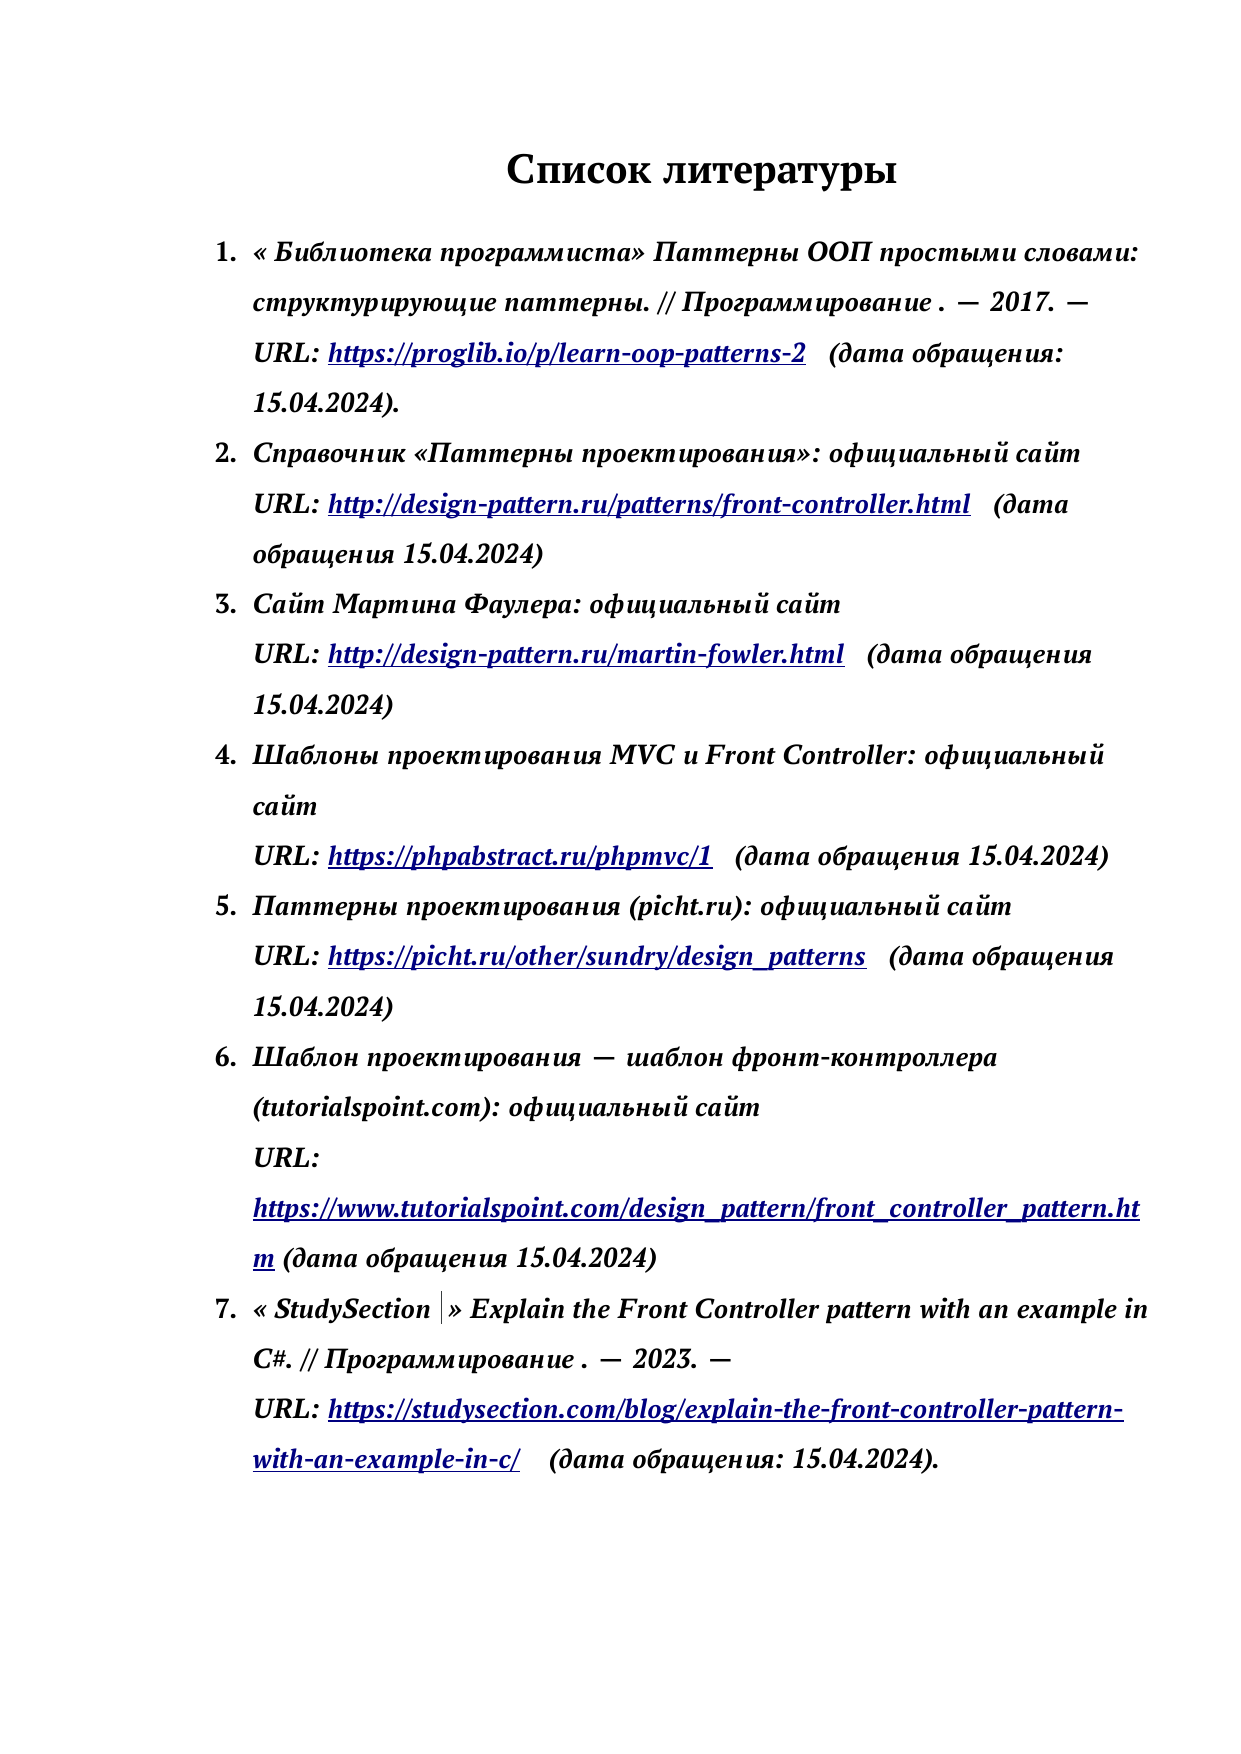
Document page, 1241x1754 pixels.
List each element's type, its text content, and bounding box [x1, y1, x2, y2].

list URL: https://phpabstract.ru/phpmvc/1 (дата обращения 15.04.2024) [215, 838, 1152, 871]
list Шаблоны проектирования MVC и Front Controller: официальный сайт [215, 737, 1152, 821]
list URL: https://picht.ru/other/sundry/design_patterns (дата обращения 15.04.2024) [215, 938, 1152, 1022]
list URL: https://www.tutorialspoint.com/design_pattern/front_controller_pattern.htm (дата обращения 15.04.2024) [215, 1140, 1152, 1274]
list Шаблон проектирования — шаблон фронт-контроллера (tutorialspoint.com): официальный сайт [215, 1039, 1152, 1123]
list « StudySection » Explain the Front Controller pattern with an example in C#. // Программирование . — 2023. — URL: https://studysection.com/blog/explain-the-front-controller-pattern-with-an-example-in-c/ (дата обращения: 15.04.2024). [215, 1291, 1152, 1475]
list URL: http://design-pattern.ru/martin-fowler.html (дата обращения 15.04.2024) [215, 637, 1152, 721]
subtitle Список литературы [251, 143, 1152, 193]
list URL: http://design-pattern.ru/patterns/front-controller.html (дата обращения 15.04.2024) [215, 486, 1152, 569]
list Сайт Мартина Фаулера: официальный сайт [215, 586, 1152, 620]
list Справочник «Паттерны проектирования»: официальный сайт [215, 435, 1152, 469]
list Паттерны проектирования (picht.ru): официальный сайт [215, 888, 1152, 922]
list « Библиотека программиста» Паттерны ООП простыми словами: структурирующие паттерны. // Программирование . — 2017. — URL: https://proglib.io/p/learn-oop-patterns-2 (дата обращения: 15.04.2024). [215, 234, 1152, 419]
